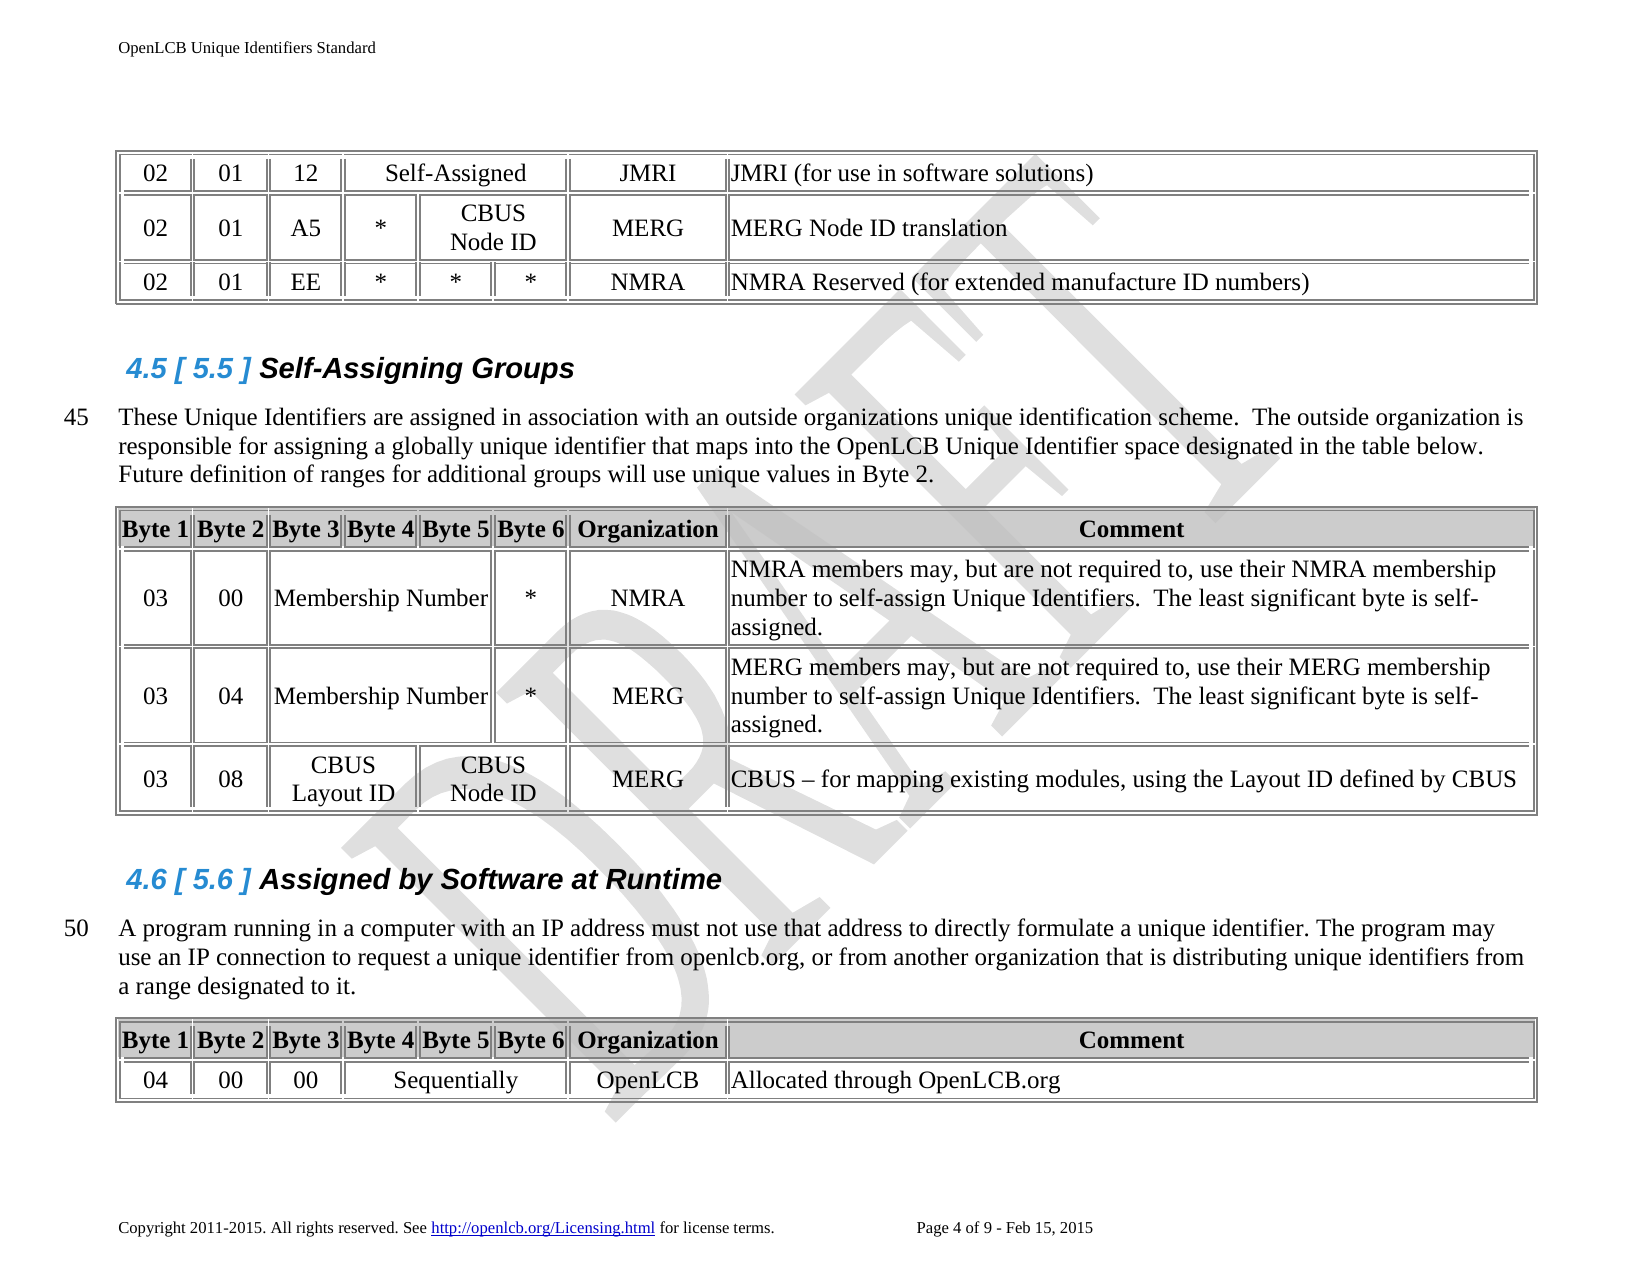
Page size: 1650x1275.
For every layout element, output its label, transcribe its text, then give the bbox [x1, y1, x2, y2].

table_cell NMRA members may, but are not required to, use their NMRA membership number to self-assign Unique Identifiers. The least significant byte is self-assigned. [730, 552, 804, 644]
table_cell 01 [193, 155, 268, 190]
table_cell * [496, 649, 538, 691]
table_header Byte 5 [418, 508, 493, 546]
table_header Byte 3 [269, 1019, 343, 1057]
table_cell 00 [193, 1063, 268, 1097]
table_cell NMRA [571, 552, 725, 644]
table_cell CBUS – for mapping existing modules, using the Layout ID defined by CBUS [892, 741, 1535, 810]
subtitle Assigned by Software at Runtime [636, 862, 734, 896]
table_cell NMRA members may, but are not required to, use their NMRA membership number to self-assign Unique Identifiers. The least significant byte is self-assigned. [760, 552, 888, 644]
table_cell * [496, 552, 565, 644]
table_cell JMRI (for use in software solutions) [728, 155, 1033, 190]
table_cell EE [269, 259, 343, 299]
table_header Organization [594, 1023, 675, 1057]
table_header Byte 2 [193, 511, 268, 546]
table_cell NMRA members may, but are not required to, use their NMRA membership number to self-assign Unique Identifiers. The least significant byte is self-assigned. [1026, 546, 1535, 644]
table_header [783, 511, 981, 546]
table_cell NMRA Reserved (for extended manufacture ID numbers) [1040, 259, 1535, 299]
table_cell 00 [195, 552, 266, 644]
table_cell 01 [195, 196, 266, 259]
table_cell * [493, 259, 568, 299]
table_cell Sequentially [343, 1057, 568, 1097]
table_header Byte 6 [493, 508, 568, 546]
subtitle Self-Assigning Groups [118, 351, 837, 384]
table_cell OpenLCB [643, 1063, 727, 1097]
text These Unique Identifiers are assigned in association with an outside organizations unique identification scheme. The outside organization is responsible for assigning a globally unique identifier that maps into the OpenLCB Unique Identifier space designated in the table below. Future definition of ranges for additional groups will use unique values in Byte 2. [118, 402, 923, 488]
table_cell CBUS Node ID [418, 790, 525, 810]
table_cell MERG members may, but are not required to, use their MERG membership number to self-assign Unique Identifiers. The least significant byte is self-assigned. [862, 644, 1535, 741]
table_cell NMRA members may, but are not required to, use their NMRA membership number to self-assign Unique Identifiers. The least significant byte is self-assigned. [843, 552, 1070, 644]
text These Unique Identifiers are assigned in association with an outside organizations unique identification scheme. The outside organization is responsible for assigning a globally unique identifier that maps into the OpenLCB Unique Identifier space designated in the table below. Future definition of ranges for additional groups will use unique values in Byte 2. [880, 402, 1220, 488]
table_header [735, 516, 779, 546]
table_cell MERG [571, 649, 703, 741]
text A program running in a computer with an IP address must not use that address to directly formulate a unique identifier. The program may use an IP connection to request a unique identifier from openlcb.org, or from another organization that is distributing unique identifiers from a range designated to it. [484, 913, 681, 999]
text A program running in a computer with an IP address must not use that address to directly formulate a unique identifier. The program may use an IP connection to request a unique identifier from openlcb.org, or from another organization that is distributing unique identifiers from a range designated to it. [677, 913, 1532, 999]
table_cell 02 [118, 190, 192, 259]
table_header Byte 5 [418, 1019, 493, 1057]
table_cell JMRI [568, 152, 727, 190]
table_header Byte 4 [343, 508, 418, 546]
table_header Byte 2 [193, 1023, 268, 1057]
table_cell JMRI (for use in software solutions) [1038, 155, 1533, 190]
table_cell A5 [271, 196, 340, 259]
table_header Byte 1 [121, 1023, 192, 1057]
table_header Byte 4 [343, 1019, 418, 1057]
table_header Comment [989, 511, 1533, 546]
table_cell MERG [690, 785, 727, 810]
table_cell * [496, 693, 565, 741]
subtitle Assigned by Software at Runtime [433, 862, 623, 896]
table_cell MERG [571, 747, 648, 810]
table_header Organization [684, 1023, 727, 1057]
table_cell MERG [670, 689, 680, 703]
table_header Comment [728, 1023, 1533, 1057]
table_cell * [418, 259, 493, 299]
table_cell CBUS Layout ID [269, 747, 415, 810]
table_cell * [554, 662, 565, 684]
table_cell Self-Assigned [343, 152, 568, 190]
table_cell 03 [118, 741, 192, 810]
table_cell 02 [121, 155, 192, 190]
table_cell * [346, 196, 415, 259]
table_cell 01 [193, 264, 268, 299]
table_header Byte 1 [121, 511, 192, 546]
table_cell NMRA [568, 259, 727, 299]
table_cell NMRA Reserved (for extended manufacture ID numbers) [944, 264, 1035, 299]
table_cell MERG Node ID translation [730, 196, 992, 259]
text These Unique Identifiers are assigned in association with an outside organizations unique identification scheme. The outside organization is responsible for assigning a globally unique identifier that maps into the OpenLCB Unique Identifier space designated in the table below. Future definition of ranges for additional groups will use unique values in Byte 2. [1181, 402, 1532, 488]
table_cell MERG members may, but are not required to, use their MERG membership number to self-assign Unique Identifiers. The least significant byte is self-assigned. [730, 649, 870, 741]
table_cell Membership Number [271, 552, 490, 644]
table_cell NMRA Reserved (for extended manufacture ID numbers) [728, 264, 932, 299]
subtitle [1130, 351, 1532, 384]
table_cell OpenLCB [568, 1057, 616, 1097]
table_cell 02 [118, 259, 192, 299]
table_cell MERG [678, 649, 725, 715]
table_cell MERG [628, 747, 702, 789]
table_cell CBUS Node ID [421, 196, 565, 259]
table_cell 03 [118, 546, 192, 644]
table_cell CBUS – for mapping existing modules, using the Layout ID defined by CBUS [730, 747, 908, 810]
subtitle [852, 351, 1120, 384]
table_header Byte 3 [269, 508, 343, 546]
table_cell CBUS Node ID [421, 747, 565, 796]
table_cell 03 [118, 644, 192, 741]
table_cell * [343, 259, 418, 299]
table_header Organization [568, 508, 725, 546]
table_cell 04 [118, 1057, 192, 1097]
text A program running in a computer with an IP address must not use that address to directly formulate a unique identifier. The program may use an IP connection to request a unique identifier from openlcb.org, or from another organization that is distributing unique identifiers from a range designated to it. [118, 913, 527, 999]
table_cell Membership Number [271, 649, 490, 741]
table_cell MERG [571, 196, 725, 259]
subtitle Assigned by Software at Runtime [743, 862, 1532, 896]
table_cell 08 [193, 747, 268, 810]
table_header Byte 6 [493, 1019, 565, 1057]
table_cell Allocated through OpenLCB.org [728, 1057, 1535, 1097]
table_cell MERG Node ID translation [1003, 190, 1535, 259]
table_cell 12 [269, 152, 343, 190]
table_cell 00 [269, 1057, 343, 1097]
table_cell 04 [195, 649, 266, 741]
subtitle Assigned by Software at Runtime [118, 862, 424, 896]
